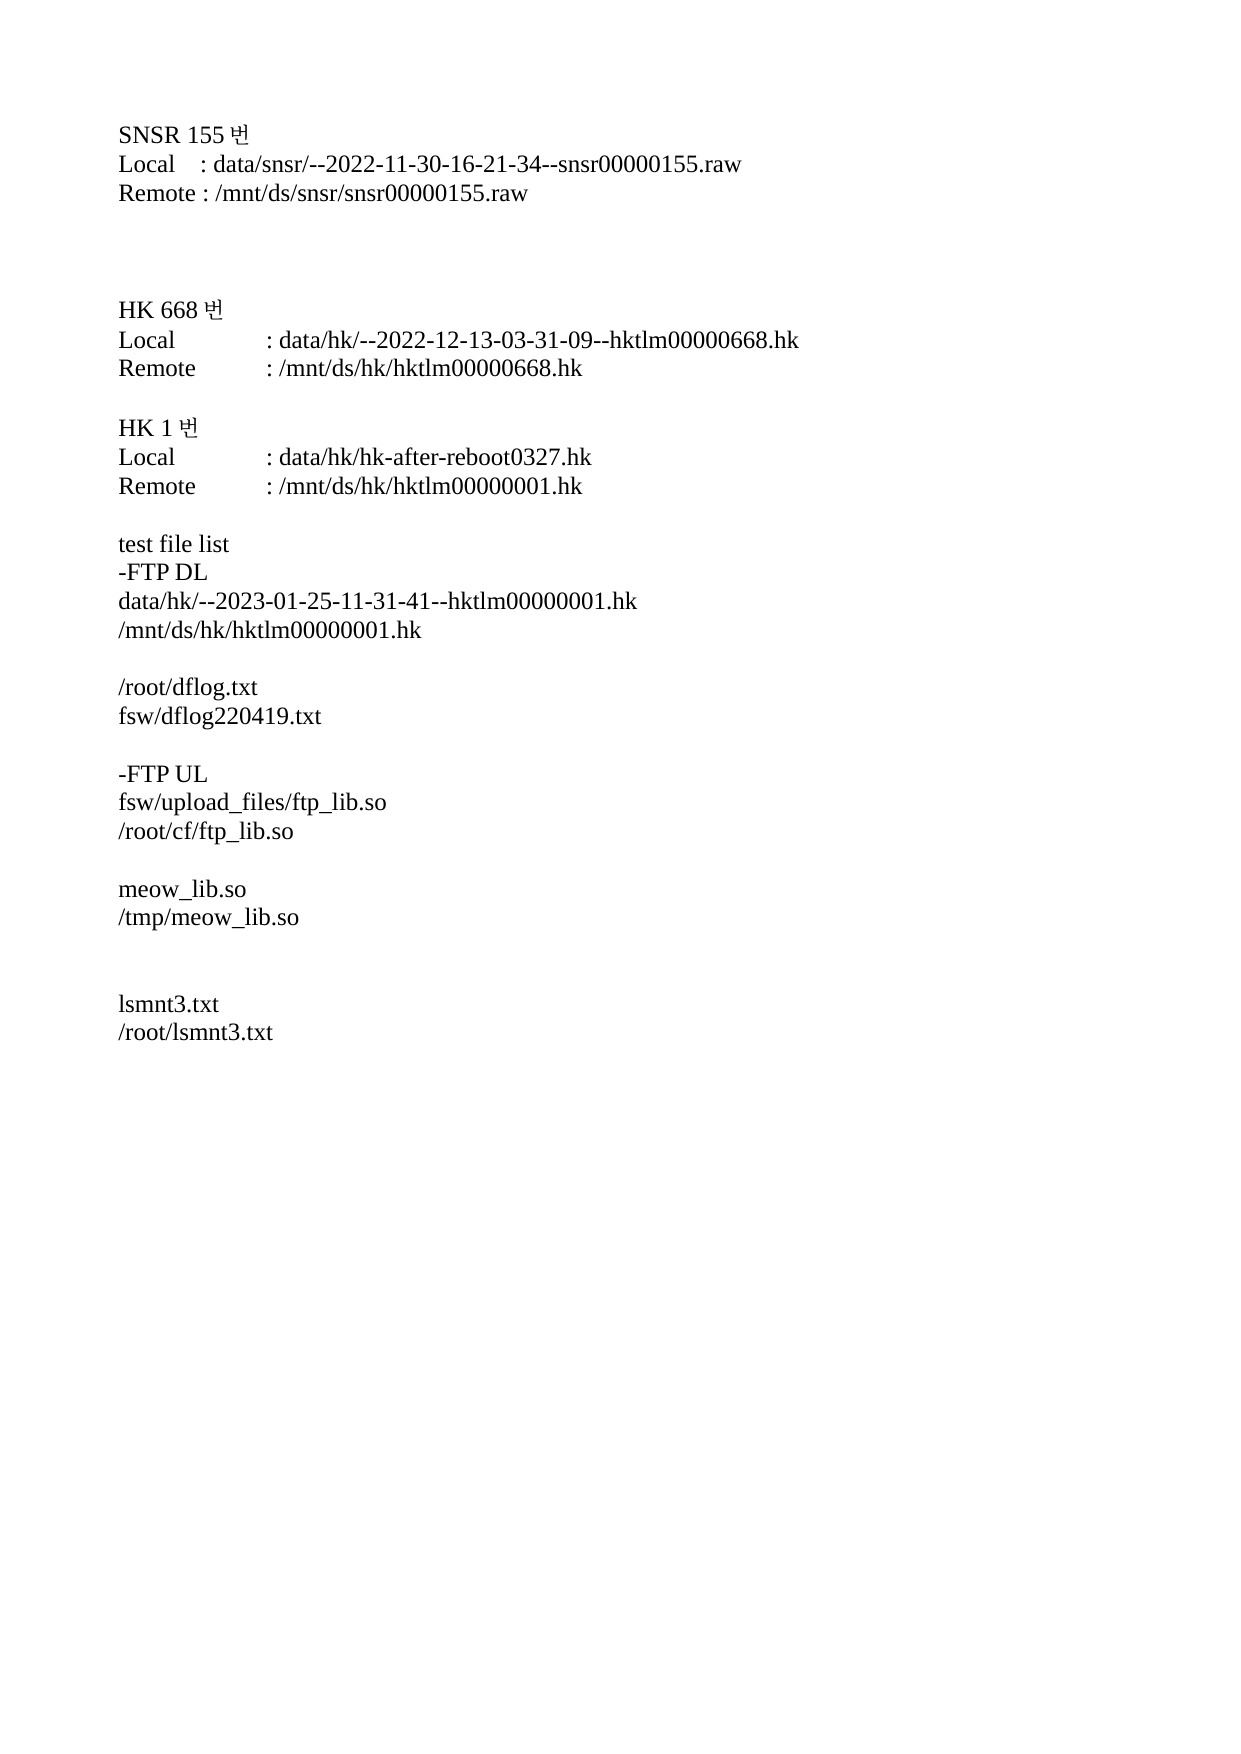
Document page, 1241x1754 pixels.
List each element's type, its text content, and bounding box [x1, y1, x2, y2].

text /root/lsmnt3.txt [118, 1017, 1122, 1046]
text /root/cf/ftp_lib.so [118, 816, 1122, 845]
text HK 1번 [118, 411, 1122, 442]
text test file list [118, 529, 1122, 557]
text fsw/upload_files/ftp_lib.so [118, 787, 1122, 816]
text HK 668번 [118, 293, 1122, 325]
text Remote : /mnt/ds/hk/hktlm00000001.hk [118, 471, 1122, 500]
text -FTP DL [118, 557, 1122, 586]
text data/hk/--2023-01-25-11-31-41--hktlm00000001.hk [118, 586, 1122, 615]
text fsw/dflog220419.txt [118, 701, 1122, 730]
text Local : data/snsr/--2022-11-30-16-21-34--snsr00000155.raw [118, 149, 1122, 178]
text /root/dflog.txt [118, 672, 1122, 701]
text Local : data/hk/--2022-12-13-03-31-09--hktlm00000668.hk [118, 325, 1122, 353]
text /tmp/meow_lib.so [118, 902, 1122, 931]
text lsmnt3.txt [118, 989, 1122, 1017]
text Remote : /mnt/ds/snsr/snsr00000155.raw [118, 178, 1122, 207]
text meow_lib.so [118, 874, 1122, 902]
text Local : data/hk/hk-after-reboot0327.hk [118, 442, 1122, 471]
text SNSR 155번 [118, 118, 1122, 149]
text /mnt/ds/hk/hktlm00000001.hk [118, 615, 1122, 644]
text -FTP UL [118, 759, 1122, 787]
text Remote : /mnt/ds/hk/hktlm00000668.hk [118, 353, 1122, 382]
